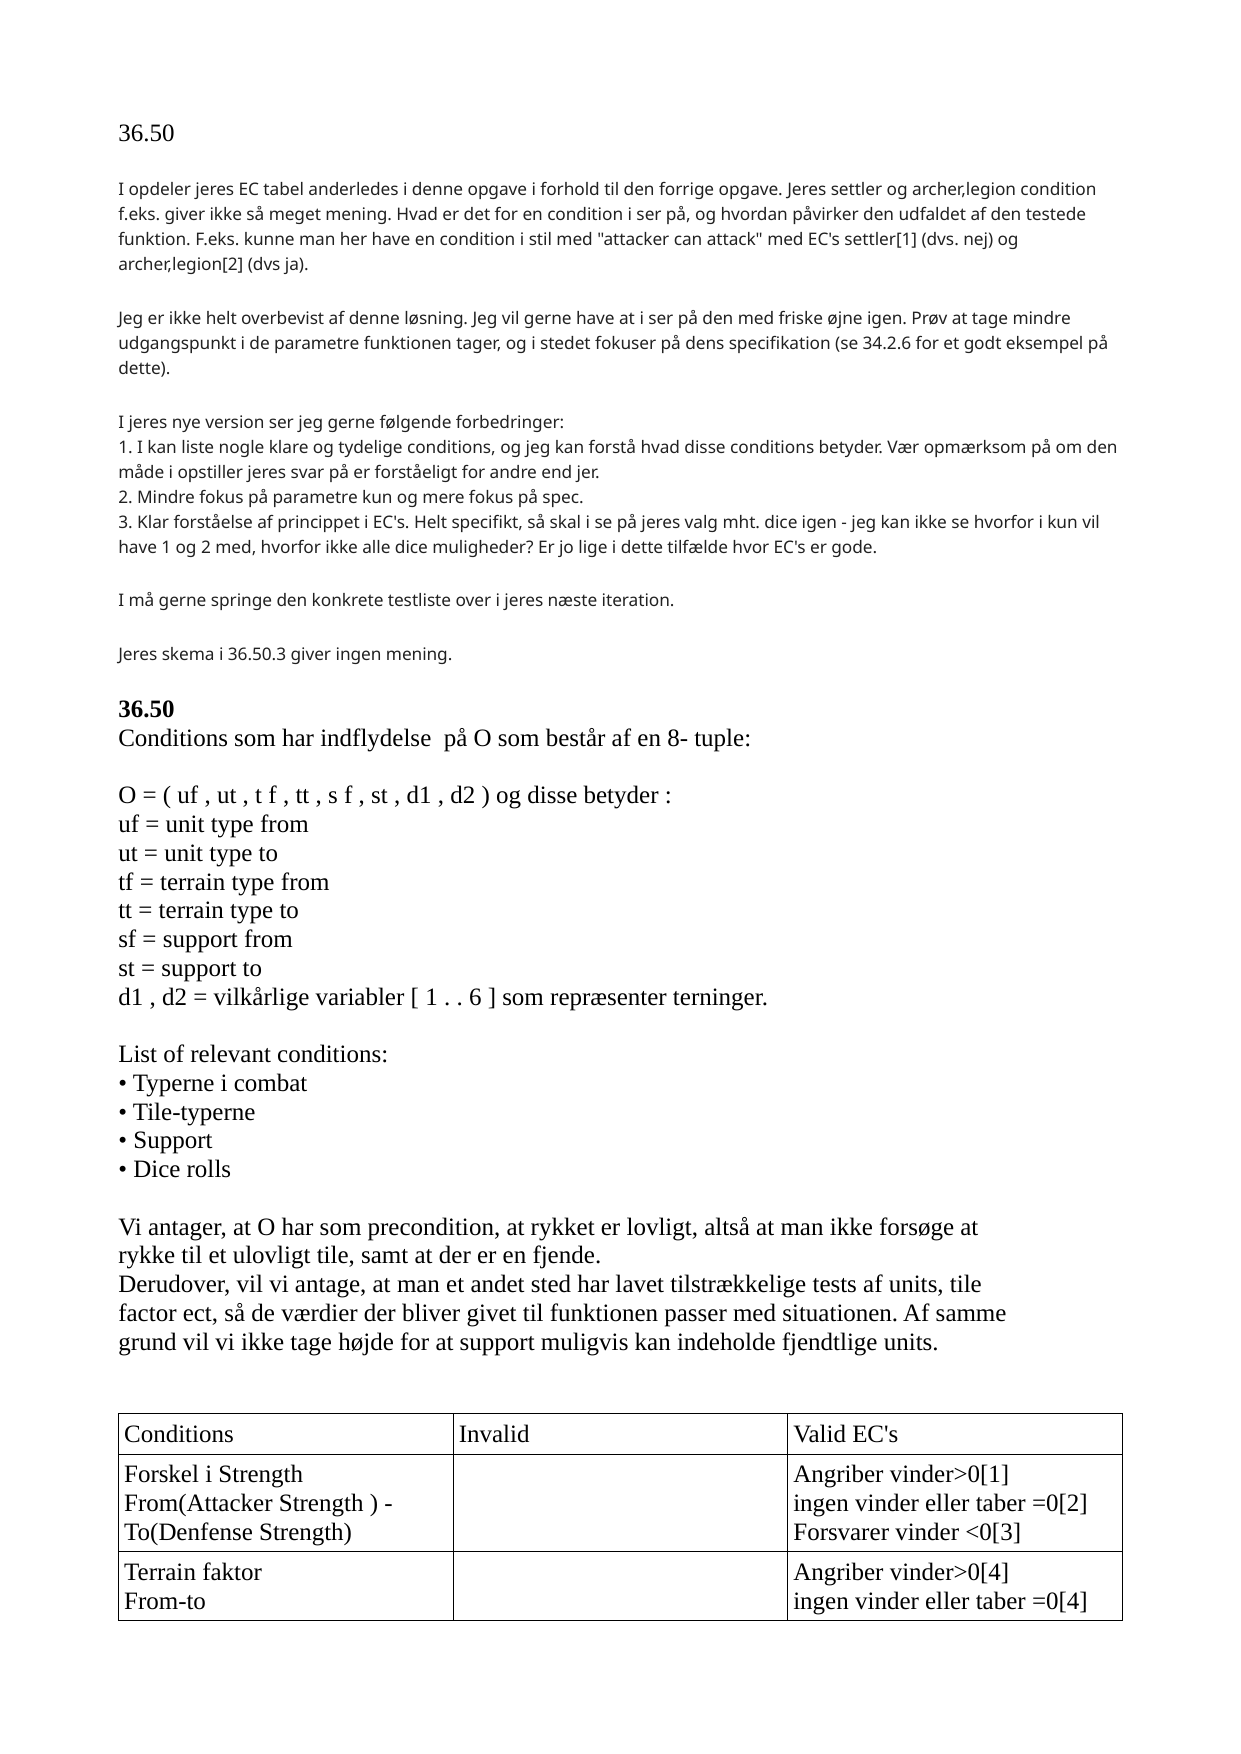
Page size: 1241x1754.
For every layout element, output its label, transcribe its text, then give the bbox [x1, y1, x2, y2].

text st = support to [118, 953, 1122, 982]
text List of relevant conditions: [118, 1039, 1122, 1068]
text sf = support from [118, 924, 1122, 953]
table_header Conditions [119, 1414, 453, 1453]
text • Typerne i combat [118, 1068, 1122, 1097]
text Conditions som har indflydelse på O som består af en 8- tuple: [118, 723, 1122, 752]
text factor ect, så de værdier der bliver givet til funktionen passer med situationen. Af samme [118, 1298, 1122, 1327]
text Derudover, vil vi antage, at man et andet sted har lavet tilstrækkelige tests af units, tile [118, 1269, 1122, 1298]
text 36.50 [118, 694, 1122, 723]
text uf = unit type from [118, 809, 1122, 838]
list I opdeler jeres EC tabel anderledes i denne opgave i forhold til den forrige opgave. Jeres settler og archer,legion condition f.eks. giver ikke så meget mening. Hvad er det for en condition i ser på, og hvordan påvirker den udfaldet af den testede funktion. F.eks. kunne man her have en condition i stil med "attacker can attack" med EC's settler[1] (dvs. nej) og archer,legion[2] (dvs ja). Jeg er ikke helt overbevist af denne løsning. Jeg vil gerne have at i ser på den med friske øjne igen. Prøv at tage mindre udgangspunkt i de parametre funktionen tager, og i stedet fokuser på dens specifikation (se 34.2.6 for et godt eksempel på dette). I jeres nye version ser jeg gerne følgende forbedringer: 1. I kan liste nogle klare og tydelige conditions, og jeg kan forstå hvad disse conditions betyder. Vær opmærksom på om den måde i opstiller jeres svar på er forståeligt for andre end jer. 2. Mindre fokus på parametre kun og mere fokus på spec. 3. Klar forståelse af princippet i EC's. Helt specifikt, så skal i se på jeres valg mht. dice igen - jeg kan ikke se hvorfor i kun vil have 1 og 2 med, hvorfor ikke alle dice muligheder? Er jo lige i dette tilfælde hvor EC's er gode. I må gerne springe den konkrete testliste over i jeres næste iteration. Jeres skema i 36.50.3 giver ingen mening. [118, 118, 1122, 666]
text O = ( uf , ut , t f , tt , s f , st , d1 , d2 ) og disse betyder : [118, 781, 1122, 809]
table_cell [454, 1455, 787, 1551]
table_header Valid EC's [788, 1414, 1122, 1453]
text tf = terrain type from [118, 867, 1122, 896]
table_header Invalid [454, 1414, 787, 1453]
table_cell [454, 1552, 787, 1620]
text d1 , d2 = vilkårlige variabler [ 1 . . 6 ] som repræsenter terninger. [118, 982, 1122, 1011]
text • Dice rolls [118, 1154, 1122, 1183]
text • Tile-typerne [118, 1097, 1122, 1126]
text Vi antager, at O har som precondition, at rykket er lovligt, altså at man ikke forsøge at [118, 1212, 1122, 1241]
text • Support [118, 1126, 1122, 1154]
table_cell Angriber vinder>0[1] ingen vinder eller taber =0[2] Forsvarer vinder <0[3] [788, 1455, 1122, 1551]
text ut = unit type to [118, 838, 1122, 867]
text grund vil vi ikke tage højde for at support muligvis kan indeholde fjendtlige units. [118, 1327, 1122, 1356]
text rykke til et ulovligt tile, samt at der er en fjende. [118, 1241, 1122, 1269]
text tt = terrain type to [118, 896, 1122, 924]
table_cell Terrain faktor From-to [119, 1552, 453, 1620]
table_cell Angriber vinder>0[4] ingen vinder eller taber =0[4] [788, 1552, 1122, 1620]
table_cell Forskel i Strength From(Attacker Strength ) - To(Denfense Strength) [119, 1455, 453, 1551]
